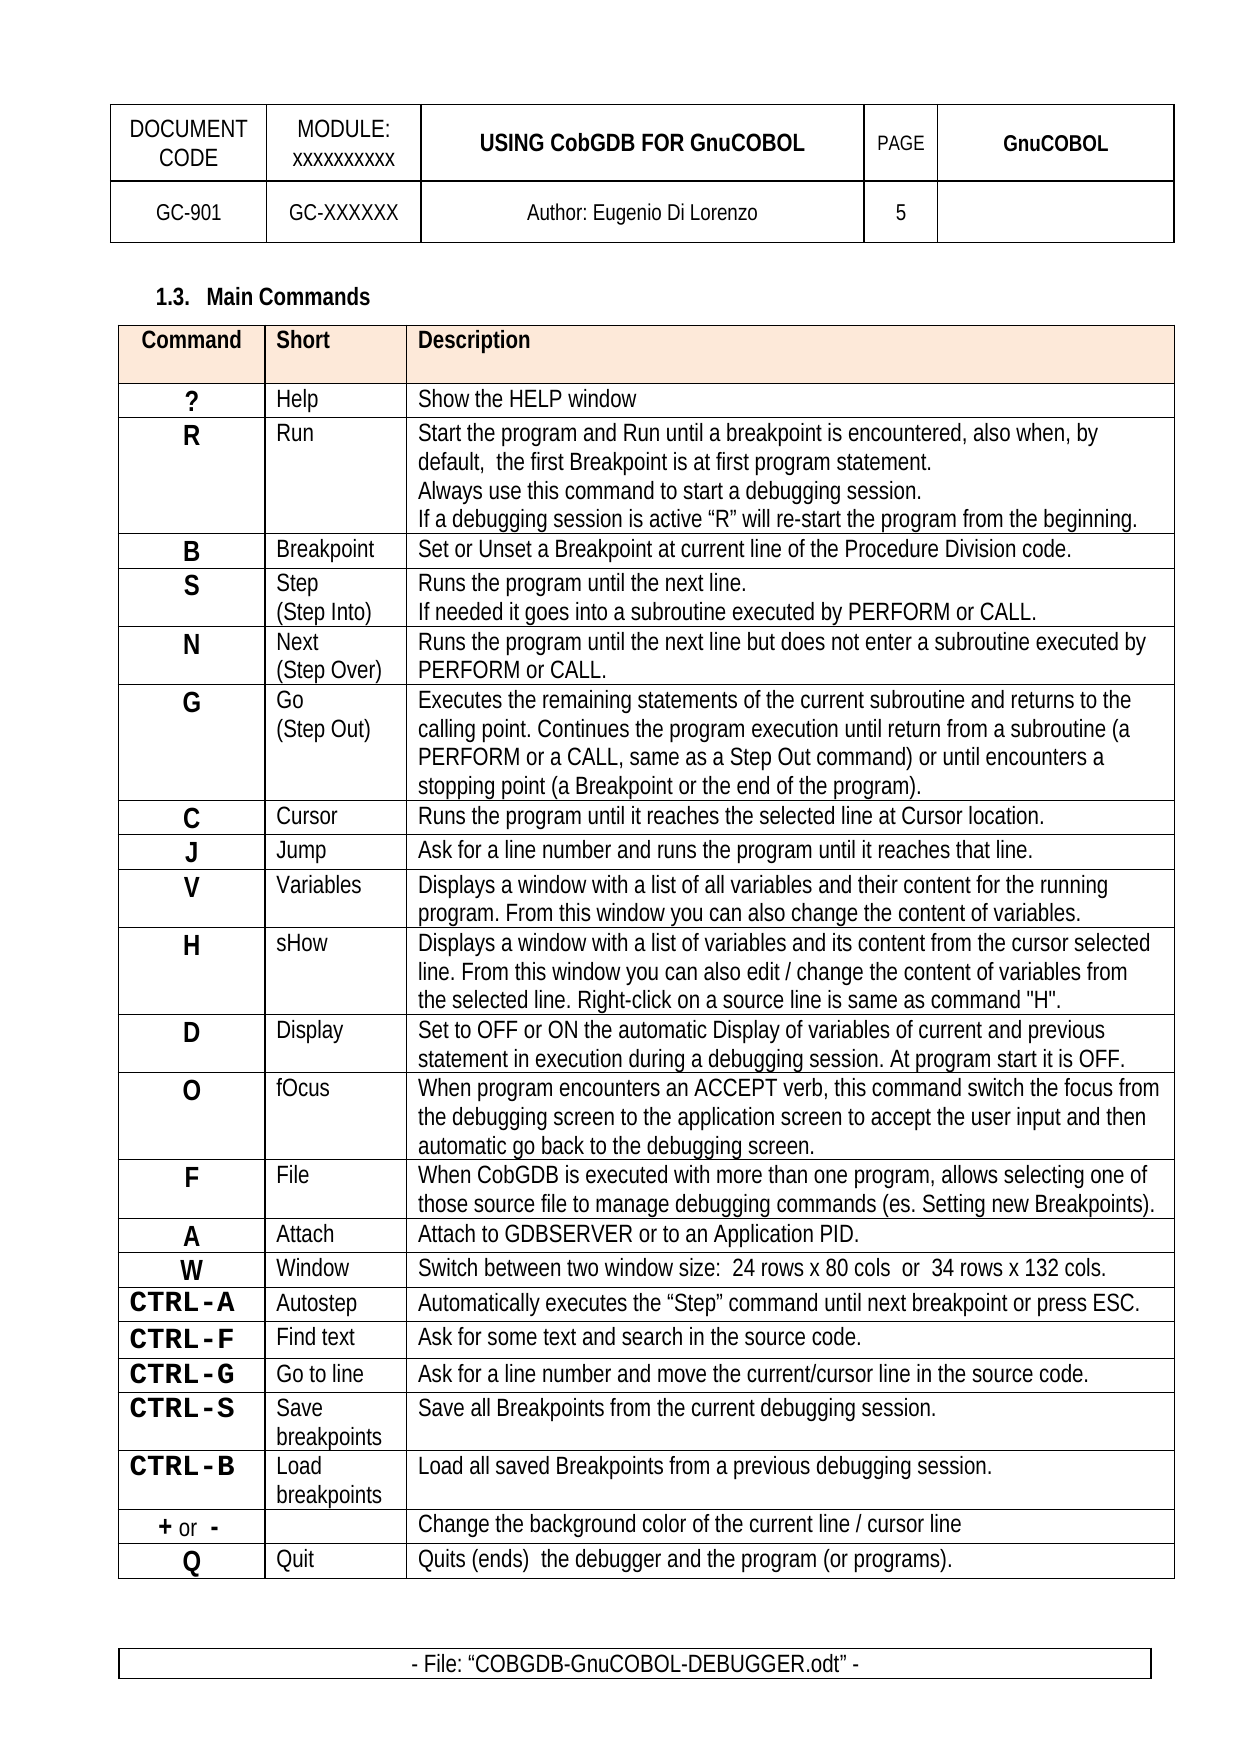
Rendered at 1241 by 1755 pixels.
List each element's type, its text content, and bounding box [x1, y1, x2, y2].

table_cell Ask for a line number and move the current/cursor line in the source code. [407, 1359, 1174, 1392]
table_cell O [119, 1073, 264, 1159]
table_cell J [119, 835, 264, 869]
table_cell Next (Step Over) [266, 627, 406, 684]
table_cell ? [119, 384, 264, 417]
table_cell Ask for some text and search in the source code. [407, 1322, 1174, 1358]
table_cell Switch between two window size: 24 rows x 80 cols or 34 rows x 132 cols. [407, 1253, 1174, 1287]
table_header Command [119, 326, 264, 383]
table_cell Automatically executes the “Step” command until next breakpoint or press ESC. [407, 1288, 1174, 1321]
table_cell Save breakpoints [266, 1393, 406, 1450]
table_cell Go to line [266, 1359, 406, 1392]
table_cell Display [266, 1015, 406, 1072]
table_cell Step (Step Into) [266, 569, 406, 626]
table_cell Set to OFF or ON the automatic Display of variables of current and previous statement in execution during a debugging session. At program start it is OFF. [407, 1015, 1174, 1072]
table_cell Attach to GDBSERVER or to an Application PID. [407, 1219, 1174, 1252]
table_cell Show the HELP window [407, 384, 1174, 417]
table_cell D [119, 1015, 264, 1072]
table_cell Q [119, 1544, 264, 1577]
table_cell Quits (ends) the debugger and the program (or programs). [407, 1544, 1174, 1577]
table_cell CTRL-A [119, 1288, 264, 1321]
table_cell A [119, 1219, 264, 1252]
table_cell sHow [266, 928, 406, 1014]
table_cell [266, 1510, 406, 1543]
table_cell W [119, 1253, 264, 1287]
table_cell Change the background color of the current line / cursor line [407, 1510, 1174, 1543]
table_cell File [266, 1160, 406, 1218]
table_cell Autostep [266, 1288, 406, 1321]
table_cell Run [266, 418, 406, 533]
table_cell Runs the program until the next line but does not enter a subroutine executed by PERFORM or CALL. [407, 627, 1174, 684]
table_cell When CobGDB is executed with more than one program, allows selecting one of those source file to manage debugging commands (es. Setting new Breakpoints). [407, 1160, 1174, 1218]
table_cell G [119, 685, 264, 800]
table_cell Jump [266, 835, 406, 869]
table_cell When program encounters an ACCEPT verb, this command switch the focus from the debugging screen to the application screen to accept the user input and then automatic go back to the debugging screen. [407, 1073, 1174, 1159]
table_cell F [119, 1160, 264, 1218]
table_cell Find text [266, 1322, 406, 1358]
table_cell B [119, 534, 264, 567]
table_cell + or - [119, 1510, 264, 1543]
table_cell CTRL-S [119, 1393, 264, 1450]
table_cell Attach [266, 1219, 406, 1252]
table_cell Window [266, 1253, 406, 1287]
table_cell C [119, 801, 264, 834]
table_cell V [119, 870, 264, 927]
table_cell Runs the program until it reaches the selected line at Cursor location. [407, 801, 1174, 834]
table_cell Help [266, 384, 406, 417]
table_cell R [119, 418, 264, 533]
table_cell Quit [266, 1544, 406, 1577]
table_cell CTRL-F [119, 1322, 264, 1358]
table_cell Start the program and Run until a breakpoint is encountered, also when, by default, the first Breakpoint is at first program statement. Always use this command to start a debugging session. If a debugging session is active “R” will re-start the program from the beginning. [407, 418, 1174, 533]
table_cell CTRL-G [119, 1359, 264, 1392]
table_cell S [119, 569, 264, 626]
table_cell Save all Breakpoints from the current debugging session. [407, 1393, 1174, 1450]
table_cell Load breakpoints [266, 1451, 406, 1508]
table_header Description [407, 326, 1174, 383]
table_cell N [119, 627, 264, 684]
table_cell Set or Unset a Breakpoint at current line of the Procedure Division code. [407, 534, 1174, 567]
table_cell Runs the program until the next line. If needed it goes into a subroutine executed by PERFORM or CALL. [407, 569, 1174, 626]
table_cell Variables [266, 870, 406, 927]
subtitle Main Commands [156, 281, 1152, 310]
table_cell Ask for a line number and runs the program until it reaches that line. [407, 835, 1174, 869]
table_cell fOcus [266, 1073, 406, 1159]
table_cell Load all saved Breakpoints from a previous debugging session. [407, 1451, 1174, 1508]
table_cell Displays a window with a list of variables and its content from the cursor selected line. From this window you can also edit / change the content of variables from the selected line. Right-click on a source line is same as command "H". [407, 928, 1174, 1014]
table_cell Executes the remaining statements of the current subroutine and returns to the calling point. Continues the program execution until return from a subroutine (a PERFORM or a CALL, same as a Step Out command) or until encounters a stopping point (a Breakpoint or the end of the program). [407, 685, 1174, 800]
table_cell Cursor [266, 801, 406, 834]
table_cell Displays a window with a list of all variables and their content for the running program. From this window you can also change the content of variables. [407, 870, 1174, 927]
table_cell H [119, 928, 264, 1014]
table_cell Go (Step Out) [266, 685, 406, 800]
table_cell Breakpoint [266, 534, 406, 567]
table_cell CTRL-B [119, 1451, 264, 1508]
table_header Short [266, 326, 406, 383]
